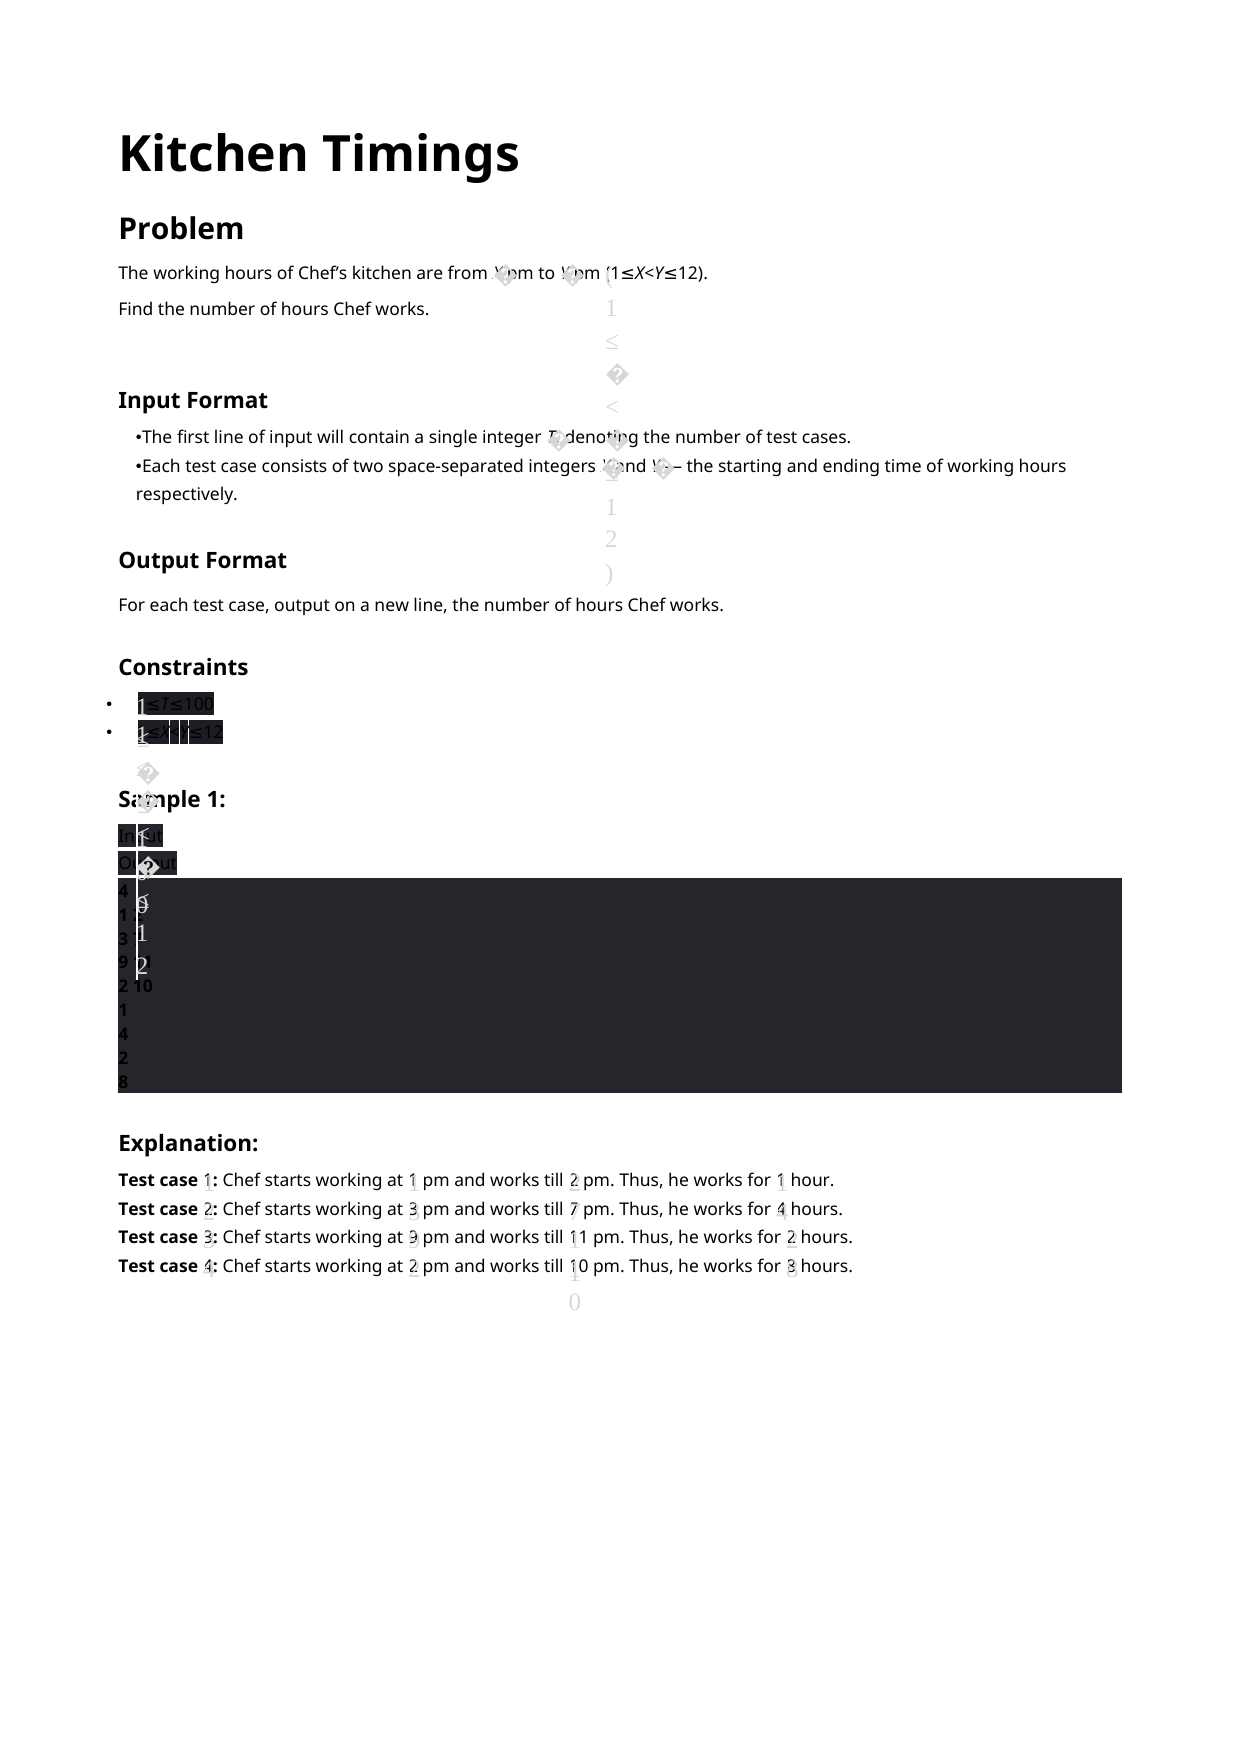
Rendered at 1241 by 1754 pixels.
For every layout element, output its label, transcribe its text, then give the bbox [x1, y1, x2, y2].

text Test case 2: Chef starts working at 3 pm and works till 7 pm. Thus, he works for 4 hours. [571, 1197, 776, 1221]
text Test case 2: Chef starts working at 3 pm and works till 7 pm. Thus, he works for 4 hours. [118, 1197, 203, 1221]
subtitle Input Format [607, 380, 1122, 415]
subtitle Sample 1: [138, 779, 1122, 814]
text 1 2 [118, 902, 136, 926]
text Test case 3: Chef starts working at 9 pm and works till 11 pm. Thus, he works for 2 hours. [118, 1225, 203, 1249]
text Test case 2: Chef starts working at 3 pm and works till 7 pm. Thus, he works for 4 hours. [410, 1197, 568, 1221]
list The first line of input will contain a single integer T, denoting the number of test cases. [136, 425, 546, 448]
text Test case 4: Chef starts working at 2 pm and works till 10 pm. Thus, he works for 8 hours. [205, 1254, 408, 1278]
text 4 [138, 878, 1122, 902]
list Each test case consists of two space-separated integers X and Y — the starting and ending time of working hours respectively. [136, 453, 605, 506]
text 4 [118, 878, 136, 902]
text 1 2 [138, 902, 1122, 926]
text 4 [118, 1022, 1122, 1045]
text 9 11 [118, 950, 136, 974]
text Test case 1: Chef starts working at 1 pm and works till 2 pm. Thus, he works for 1 hour. [778, 1168, 1122, 1192]
text Output [118, 851, 136, 875]
subtitle Explanation: [118, 1123, 1122, 1158]
text For each test case, output on a new line, the number of hours Chef works. [118, 585, 1122, 617]
text 2 10 [118, 974, 1122, 998]
list 1≤T≤100 [138, 692, 1122, 715]
text Test case 1: Chef starts working at 1 pm and works till 2 pm. Thus, he works for 1 hour. [205, 1168, 408, 1192]
text 3 7 [118, 926, 136, 950]
subtitle Constraints [118, 647, 1122, 682]
subtitle Problem [118, 207, 1122, 248]
text Find the number of hours Chef works. [607, 289, 1122, 320]
text Test case 3: Chef starts working at 9 pm and works till 11 pm. Thus, he works for 2 hours. [205, 1225, 408, 1249]
list The first line of input will contain a single integer T, denoting the number of test cases. [607, 425, 1122, 448]
text 1 [118, 998, 1122, 1022]
text Test case 3: Chef starts working at 9 pm and works till 11 pm. Thus, he works for 2 hours. [788, 1225, 1122, 1249]
text Test case 3: Chef starts working at 9 pm and works till 11 pm. Thus, he works for 2 hours. [410, 1225, 568, 1249]
text Test case 4: Chef starts working at 2 pm and works till 10 pm. Thus, he works for 8 hours. [410, 1254, 568, 1278]
list 1≤X<Y≤12 [138, 720, 1122, 744]
text Test case 1: Chef starts working at 1 pm and works till 2 pm. Thus, he works for 1 hour. [571, 1168, 776, 1192]
text Test case 4: Chef starts working at 2 pm and works till 10 pm. Thus, he works for 8 hours. [118, 1254, 203, 1278]
text 3 7 [138, 926, 1122, 950]
text The working hours of Chef’s kitchen are from X pm to Y pm (1≤X<Y≤12). [607, 260, 1122, 284]
text 9 11 [138, 950, 1122, 974]
subtitle Input Format [118, 380, 605, 415]
text The working hours of Chef’s kitchen are from X pm to Y pm (1≤X<Y≤12). [118, 260, 493, 284]
text Test case 1: Chef starts working at 1 pm and works till 2 pm. Thus, he works for 1 hour. [410, 1168, 568, 1192]
text Input [118, 824, 136, 847]
text Test case 1: Chef starts working at 1 pm and works till 2 pm. Thus, he works for 1 hour. [118, 1168, 203, 1192]
text Test case 2: Chef starts working at 3 pm and works till 7 pm. Thus, he works for 4 hours. [205, 1197, 408, 1221]
text Test case 4: Chef starts working at 2 pm and works till 10 pm. Thus, he works for 8 hours. [571, 1254, 786, 1278]
subtitle Output Format [118, 540, 605, 575]
text Test case 4: Chef starts working at 2 pm and works till 10 pm. Thus, he works for 8 hours. [788, 1254, 1122, 1278]
list Each test case consists of two space-separated integers X and Y — the starting and ending time of working hours respectively. [607, 453, 1122, 506]
text The working hours of Chef’s kitchen are from X pm to Y pm (1≤X<Y≤12). [495, 260, 560, 284]
text 2 [118, 1045, 1122, 1069]
subtitle Sample 1: [118, 779, 136, 814]
text Find the number of hours Chef works. [118, 289, 605, 320]
subtitle Kitchen Timings [118, 118, 1122, 186]
subtitle Output Format [607, 540, 1122, 575]
text Test case 3: Chef starts working at 9 pm and works till 11 pm. Thus, he works for 2 hours. [571, 1225, 786, 1249]
text Test case 2: Chef starts working at 3 pm and works till 7 pm. Thus, he works for 4 hours. [778, 1197, 1122, 1221]
text Output [138, 851, 1122, 875]
text 8 [118, 1069, 1122, 1093]
text Input [138, 824, 1122, 847]
